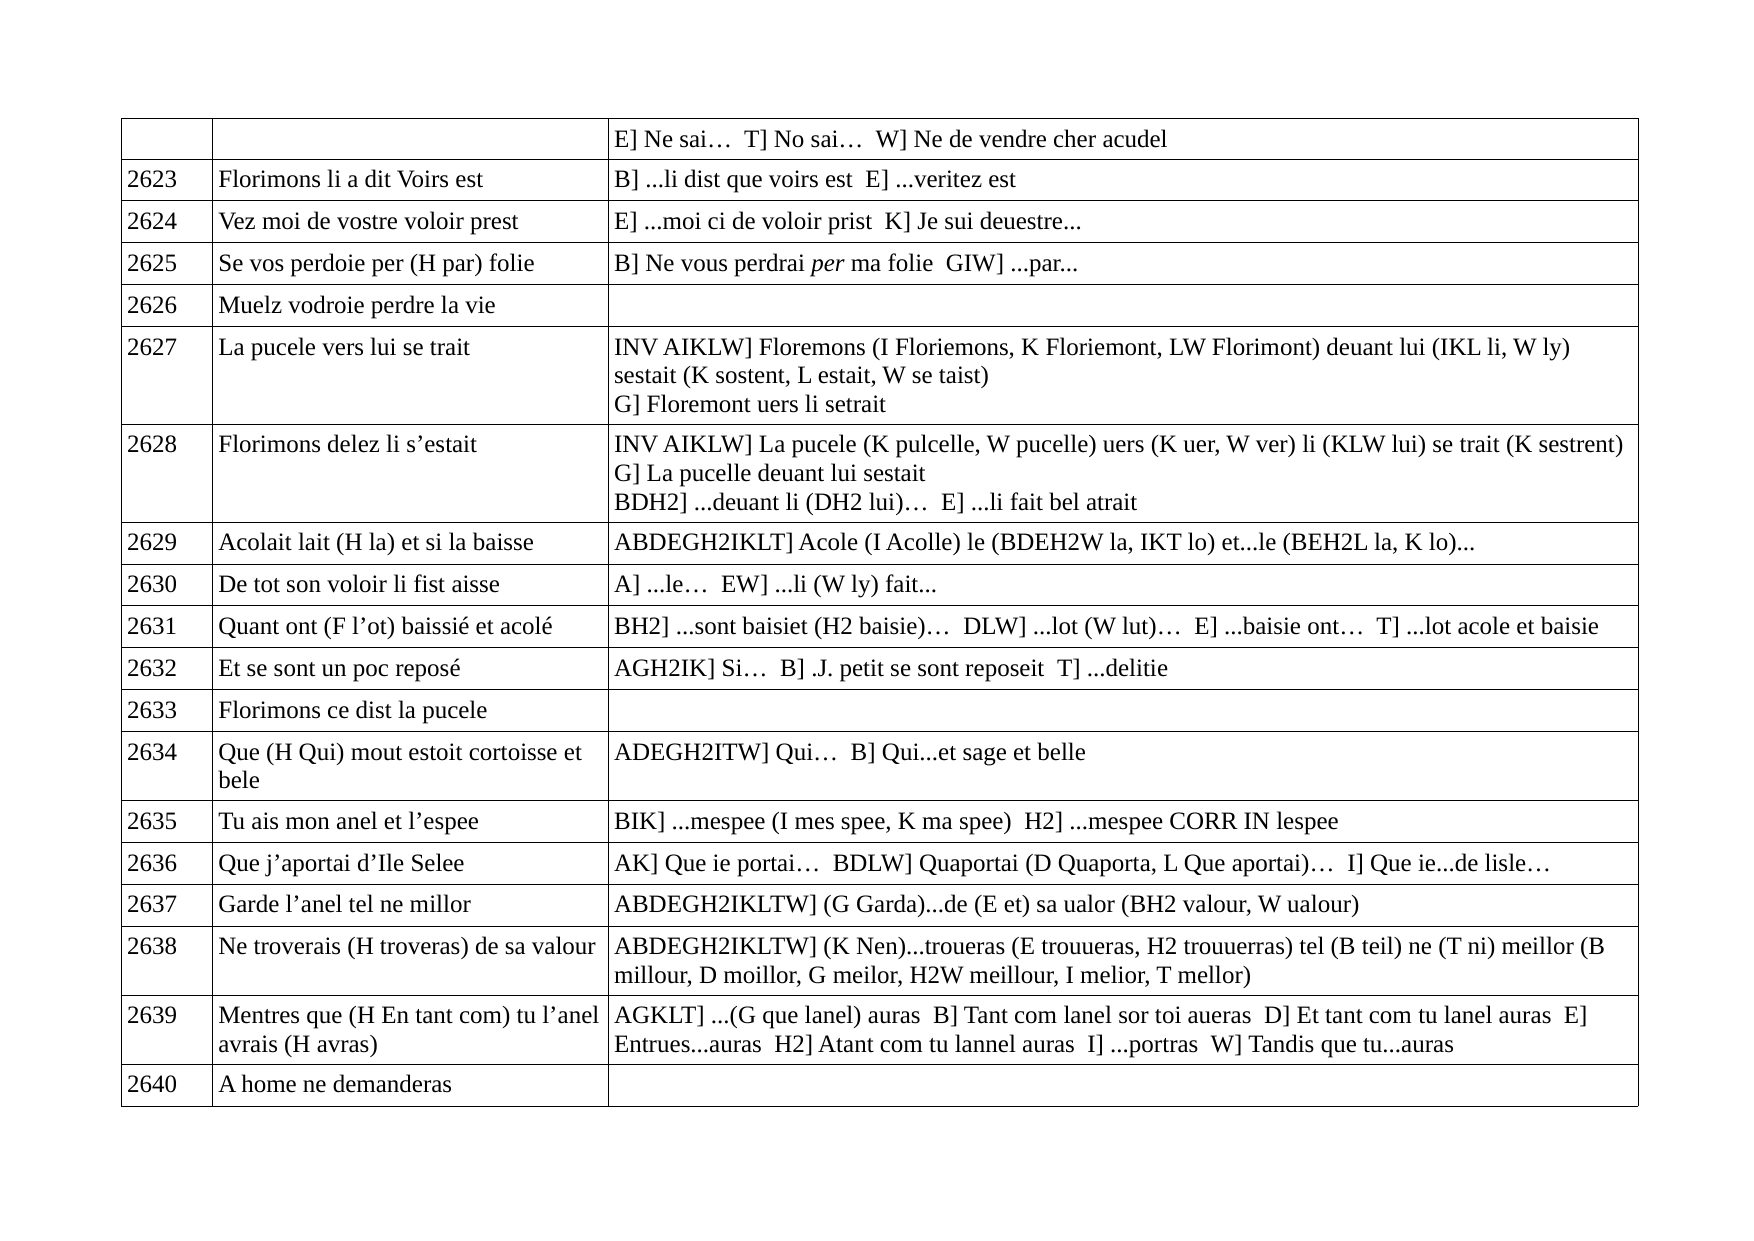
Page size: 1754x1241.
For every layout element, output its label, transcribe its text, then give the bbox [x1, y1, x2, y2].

table_cell Vez moi de vostre voloir prest [213, 201, 608, 242]
table_cell [122, 119, 212, 158]
table_cell B] Ne vous perdrai per ma folie GIW] ...par... [609, 243, 1638, 284]
table_cell AGH2IK] Si… B] .J. petit se sont reposeit T] ...delitie [609, 648, 1638, 689]
table_cell Et se sont un poc reposé [213, 648, 608, 689]
table_cell 2638 [122, 927, 212, 995]
table_cell 2640 [122, 1065, 212, 1106]
table_cell A] ...le… EW] ...li (W ly) fait... [609, 565, 1638, 605]
table_cell Florimons delez li s’estait [213, 425, 608, 522]
table_cell Muelz vodroie perdre la vie [213, 285, 608, 326]
table_cell 2632 [122, 648, 212, 689]
table_cell La pucele vers lui se trait [213, 327, 608, 424]
table_cell 2636 [122, 843, 212, 884]
table_cell De tot son voloir li fist aisse [213, 565, 608, 605]
table_cell 2634 [122, 732, 212, 800]
table_cell ADEGH2ITW] Qui… B] Qui...et sage et belle [609, 732, 1638, 800]
table_cell Tu ais mon anel et l’espee [213, 801, 608, 842]
table_cell AGKLT] ...(G que lanel) auras B] Tant com lanel sor toi aueras D] Et tant com tu lanel auras E] Entrues...auras H2] Atant com tu lannel auras I] ...portras W] Tandis que tu...auras [609, 996, 1638, 1064]
table_cell [609, 690, 1638, 731]
table_cell 2629 [122, 523, 212, 563]
table_cell Acolait lait (H la) et si la baisse [213, 523, 608, 563]
table_cell Que (H Qui) mout estoit cortoisse et bele [213, 732, 608, 800]
table_cell Florimons li a dit Voirs est [213, 160, 608, 200]
table_cell 2628 [122, 425, 212, 522]
table_cell Florimons ce dist la pucele [213, 690, 608, 731]
table_cell E] ...moi ci de voloir prist K] Je sui deuestre... [609, 201, 1638, 242]
table_cell [213, 119, 608, 158]
table_cell E] Ne sai… T] No sai… W] Ne de vendre cher acudel [609, 119, 1638, 158]
table_cell 2627 [122, 327, 212, 424]
table_cell Que j’aportai d’Ile Selee [213, 843, 608, 884]
table_cell Quant ont (F l’ot) baissié et acolé [213, 606, 608, 647]
table_cell 2626 [122, 285, 212, 326]
table_cell 2637 [122, 885, 212, 926]
table_cell 2635 [122, 801, 212, 842]
table_cell 2633 [122, 690, 212, 731]
table_cell [609, 285, 1638, 326]
table_cell BH2] ...sont baisiet (H2 baisie)… DLW] ...lot (W lut)… E] ...baisie ont… T] ...lot acole et baisie [609, 606, 1638, 647]
table_cell INV AIKLW] Floremons (I Floriemons, K Floriemont, LW Florimont) deuant lui (IKL li, W ly) sestait (K sostent, L estait, W se taist) G] Floremont uers li setrait [609, 327, 1638, 424]
table_cell Ne troverais (H troveras) de sa valour [213, 927, 608, 995]
table_cell [609, 1065, 1638, 1106]
table_cell Garde l’anel tel ne millor [213, 885, 608, 926]
table_cell ABDEGH2IKLT] Acole (I Acolle) le (BDEH2W la, IKT lo) et...le (BEH2L la, K lo)... [609, 523, 1638, 563]
table_cell 2625 [122, 243, 212, 284]
table_cell INV AIKLW] La pucele (K pulcelle, W pucelle) uers (K uer, W ver) li (KLW lui) se trait (K sestrent) G] La pucelle deuant lui sestait BDH2] ...deuant li (DH2 lui)… E] ...li fait bel atrait [609, 425, 1638, 522]
table_cell Mentres que (H En tant com) tu l’anel avrais (H avras) [213, 996, 608, 1064]
table_cell 2630 [122, 565, 212, 605]
table_cell B] ...li dist que voirs est E] ...veritez est [609, 160, 1638, 200]
table_cell BIK] ...mespee (I mes spee, K ma spee) H2] ...mespee CORR IN lespee [609, 801, 1638, 842]
table_cell AK] Que ie portai… BDLW] Quaportai (D Quaporta, L Que aportai)… I] Que ie...de lisle… [609, 843, 1638, 884]
table_cell 2631 [122, 606, 212, 647]
table_cell Se vos perdoie per (H par) folie [213, 243, 608, 284]
table_cell ABDEGH2IKLTW] (K Nen)...troueras (E trouueras, H2 trouuerras) tel (B teil) ne (T ni) meillor (B millour, D moillor, G meilor, H2W meillour, I melior, T mellor) [609, 927, 1638, 995]
table_cell A home ne demanderas [213, 1065, 608, 1106]
table_cell 2624 [122, 201, 212, 242]
table_cell 2639 [122, 996, 212, 1064]
table_cell 2623 [122, 160, 212, 200]
table_cell ABDEGH2IKLTW] (G Garda)...de (E et) sa ualor (BH2 valour, W ualour) [609, 885, 1638, 926]
